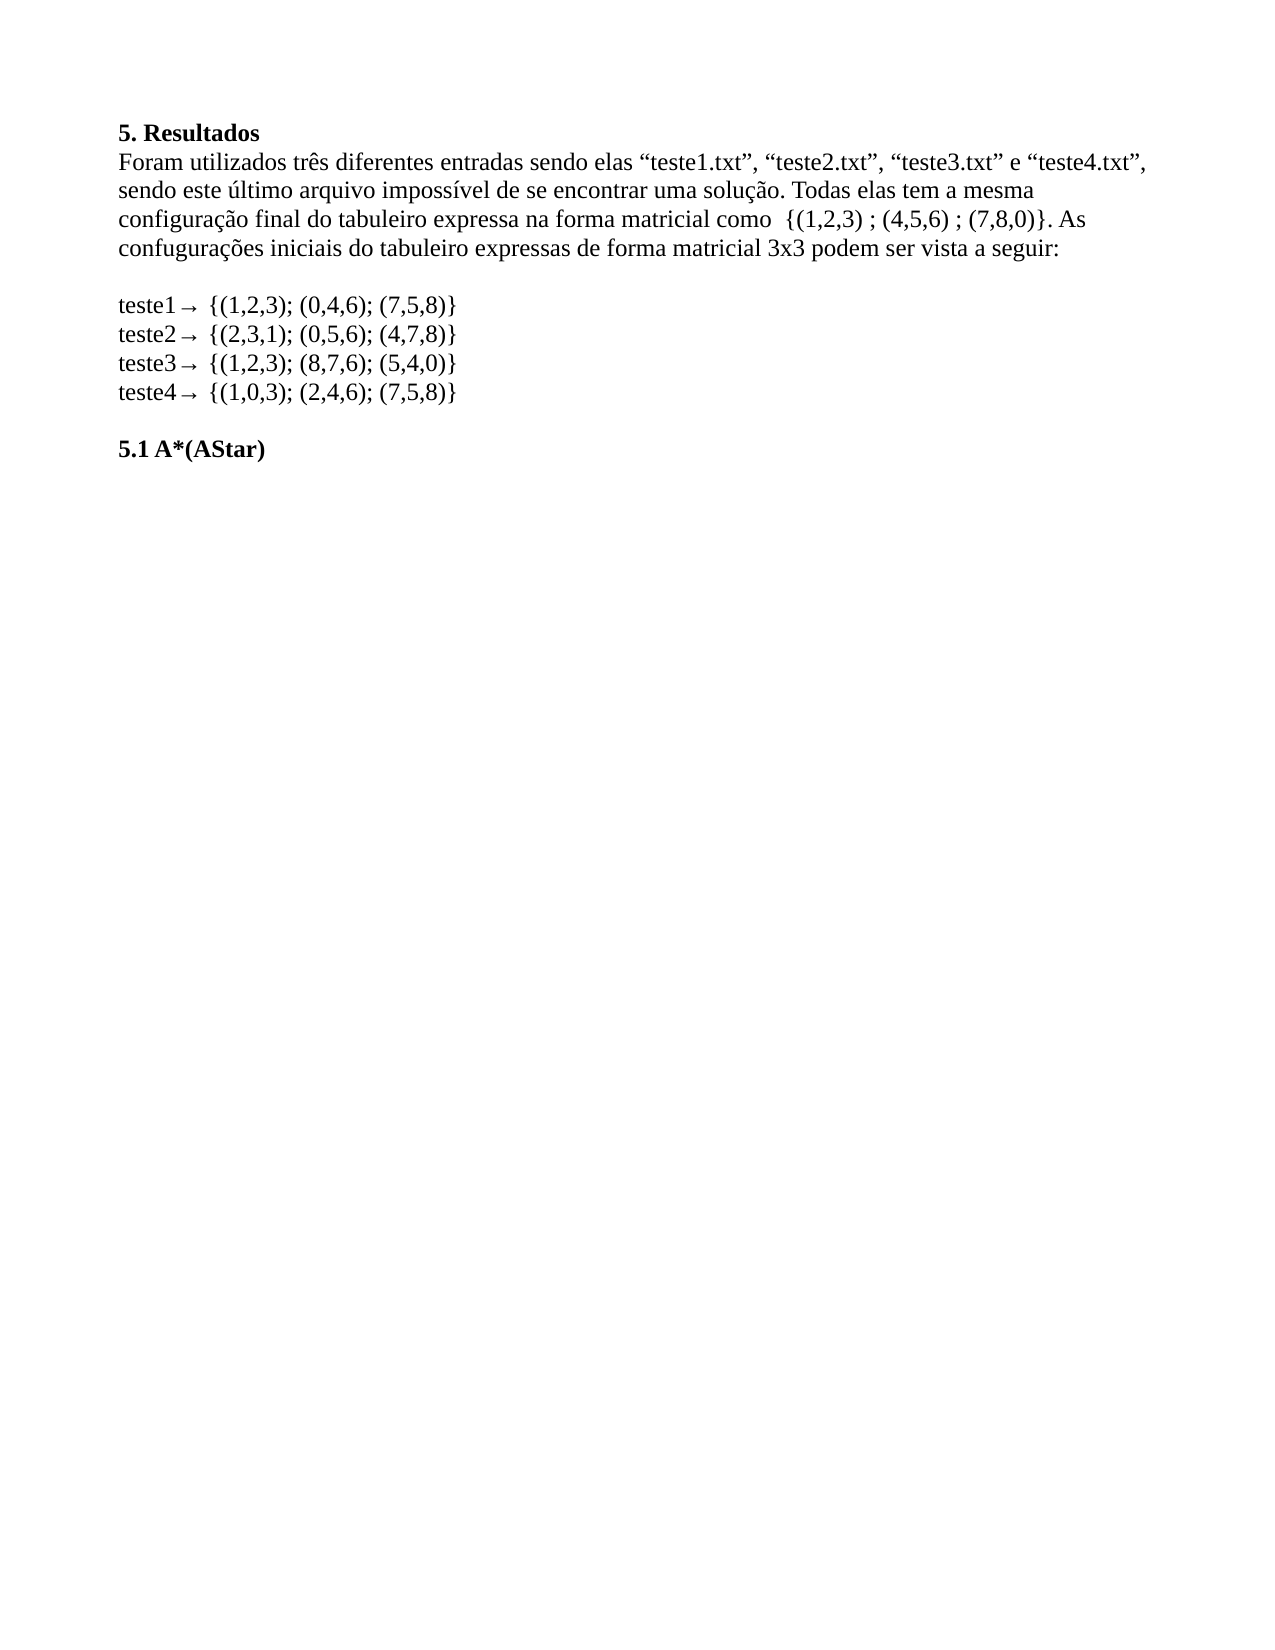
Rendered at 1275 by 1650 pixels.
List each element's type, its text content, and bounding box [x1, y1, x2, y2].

text 5. Resultados [118, 118, 1157, 147]
text teste1→ {(1,2,3); (0,4,6); (7,5,8)} [118, 291, 1157, 319]
text teste2→ {(2,3,1); (0,5,6); (4,7,8)} [118, 319, 1157, 348]
text 5.1 A*(AStar) [118, 434, 1157, 463]
text Foram utilizados três diferentes entradas sendo elas “teste1.txt”, “teste2.txt”, “teste3.txt” e “teste4.txt”, sendo este último arquivo impossível de se encontrar uma solução. Todas elas tem a mesma configuração final do tabuleiro expressa na forma matricial como {(1,2,3) ; (4,5,6) ; (7,8,0)}. As confugurações iniciais do tabuleiro expressas de forma matricial 3x3 podem ser vista a seguir: [118, 147, 1157, 262]
text teste3→ {(1,2,3); (8,7,6); (5,4,0)} [118, 348, 1157, 377]
text teste4→ {(1,0,3); (2,4,6); (7,5,8)} [118, 377, 1157, 406]
